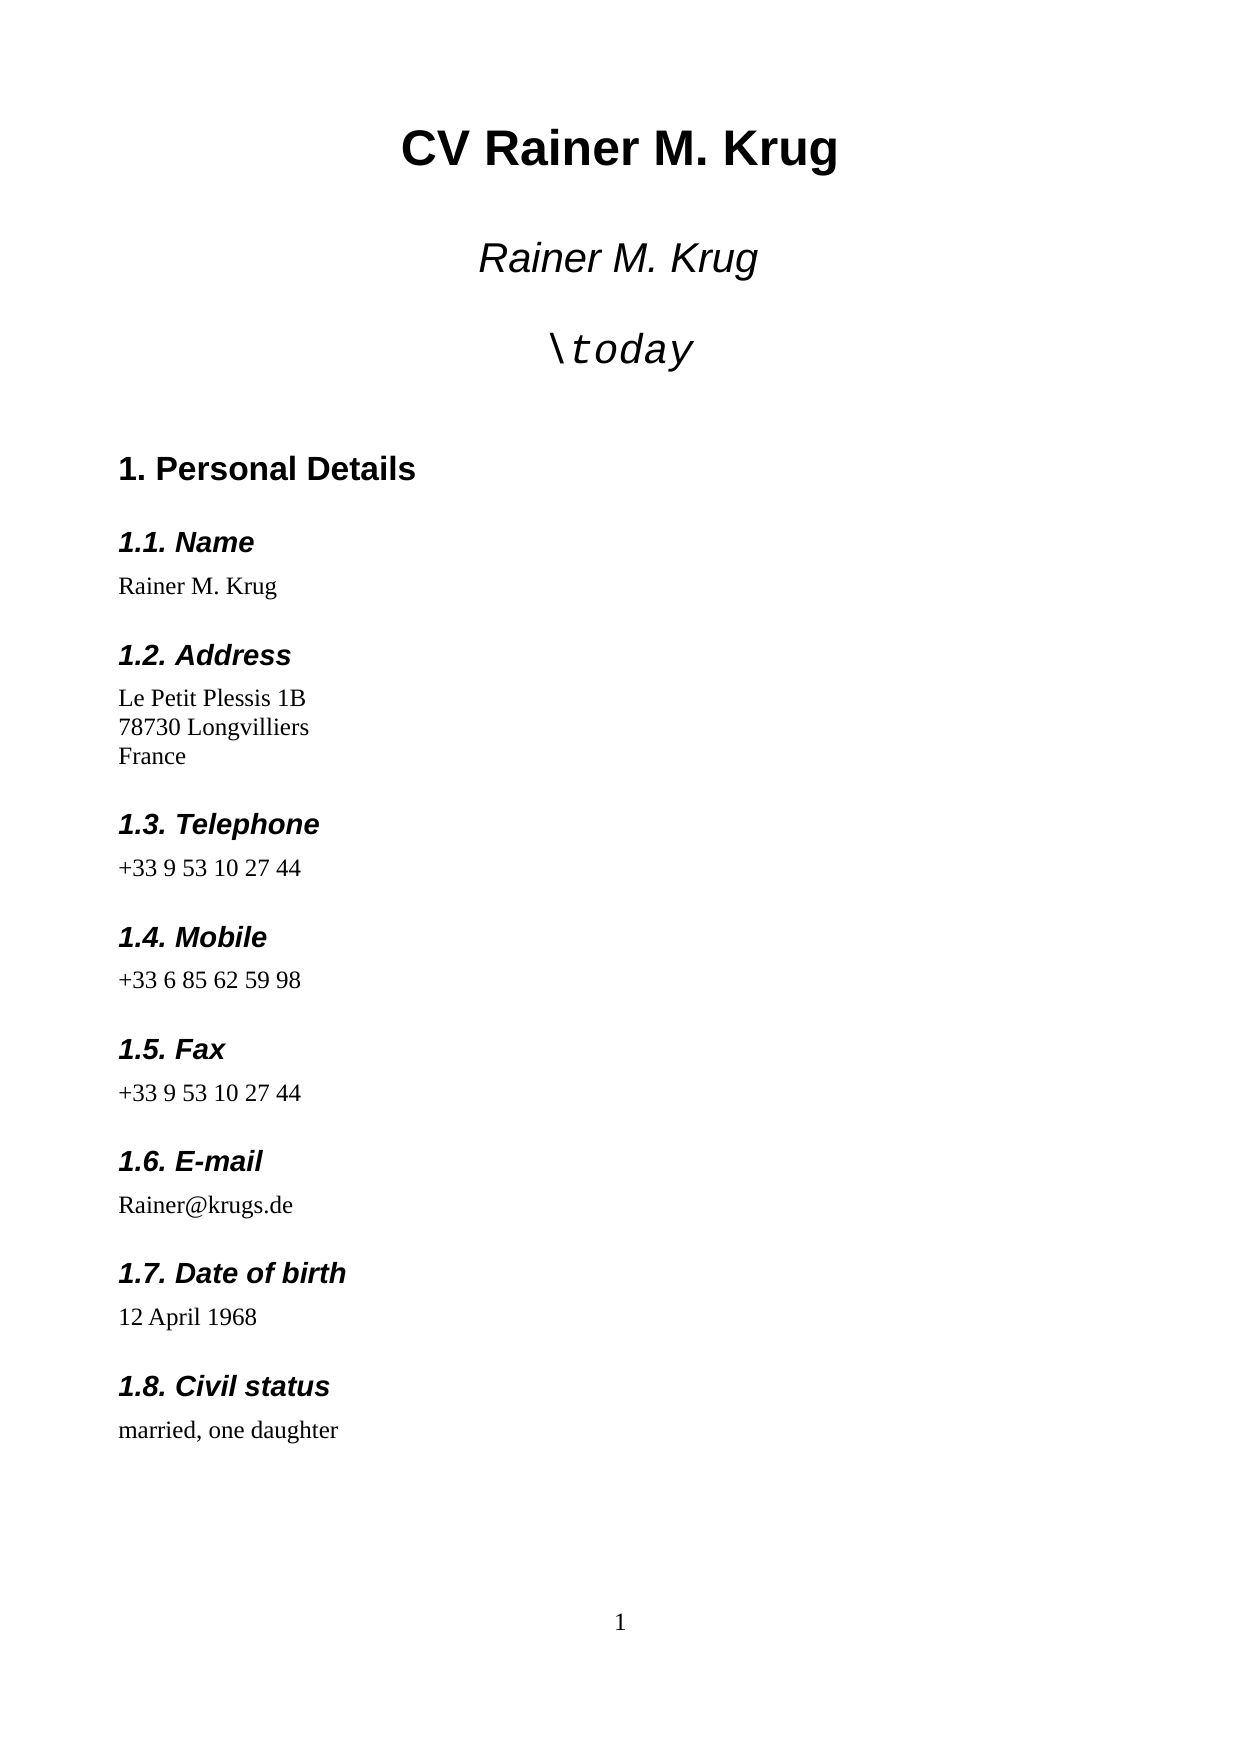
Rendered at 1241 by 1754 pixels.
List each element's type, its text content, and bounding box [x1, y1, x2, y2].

text 12 April 1968 [118, 1302, 1122, 1331]
text +33 9 53 10 27 44 [118, 1078, 1122, 1107]
subtitle \today [118, 329, 1122, 376]
text Rainer@krugs.de [118, 1190, 1122, 1219]
subtitle Name [118, 525, 1122, 559]
text +33 6 85 62 59 98 [118, 966, 1122, 994]
subtitle Date of birth [118, 1256, 1122, 1290]
subtitle E-mail [118, 1144, 1122, 1178]
subtitle Mobile [118, 919, 1122, 953]
title CV Rainer M. Krug [118, 118, 1122, 176]
subtitle Fax [118, 1032, 1122, 1065]
text married, one daughter [118, 1415, 1122, 1443]
text Le Petit Plessis 1B 78730 Longvilliers France [118, 683, 1122, 770]
subtitle Personal Details [118, 449, 1122, 488]
text Rainer M. Krug [118, 571, 1122, 600]
subtitle Rainer M. Krug [118, 233, 1122, 281]
subtitle Telephone [118, 807, 1122, 841]
text +33 9 53 10 27 44 [118, 853, 1122, 882]
subtitle Address [118, 637, 1122, 671]
subtitle Civil status [118, 1369, 1122, 1402]
